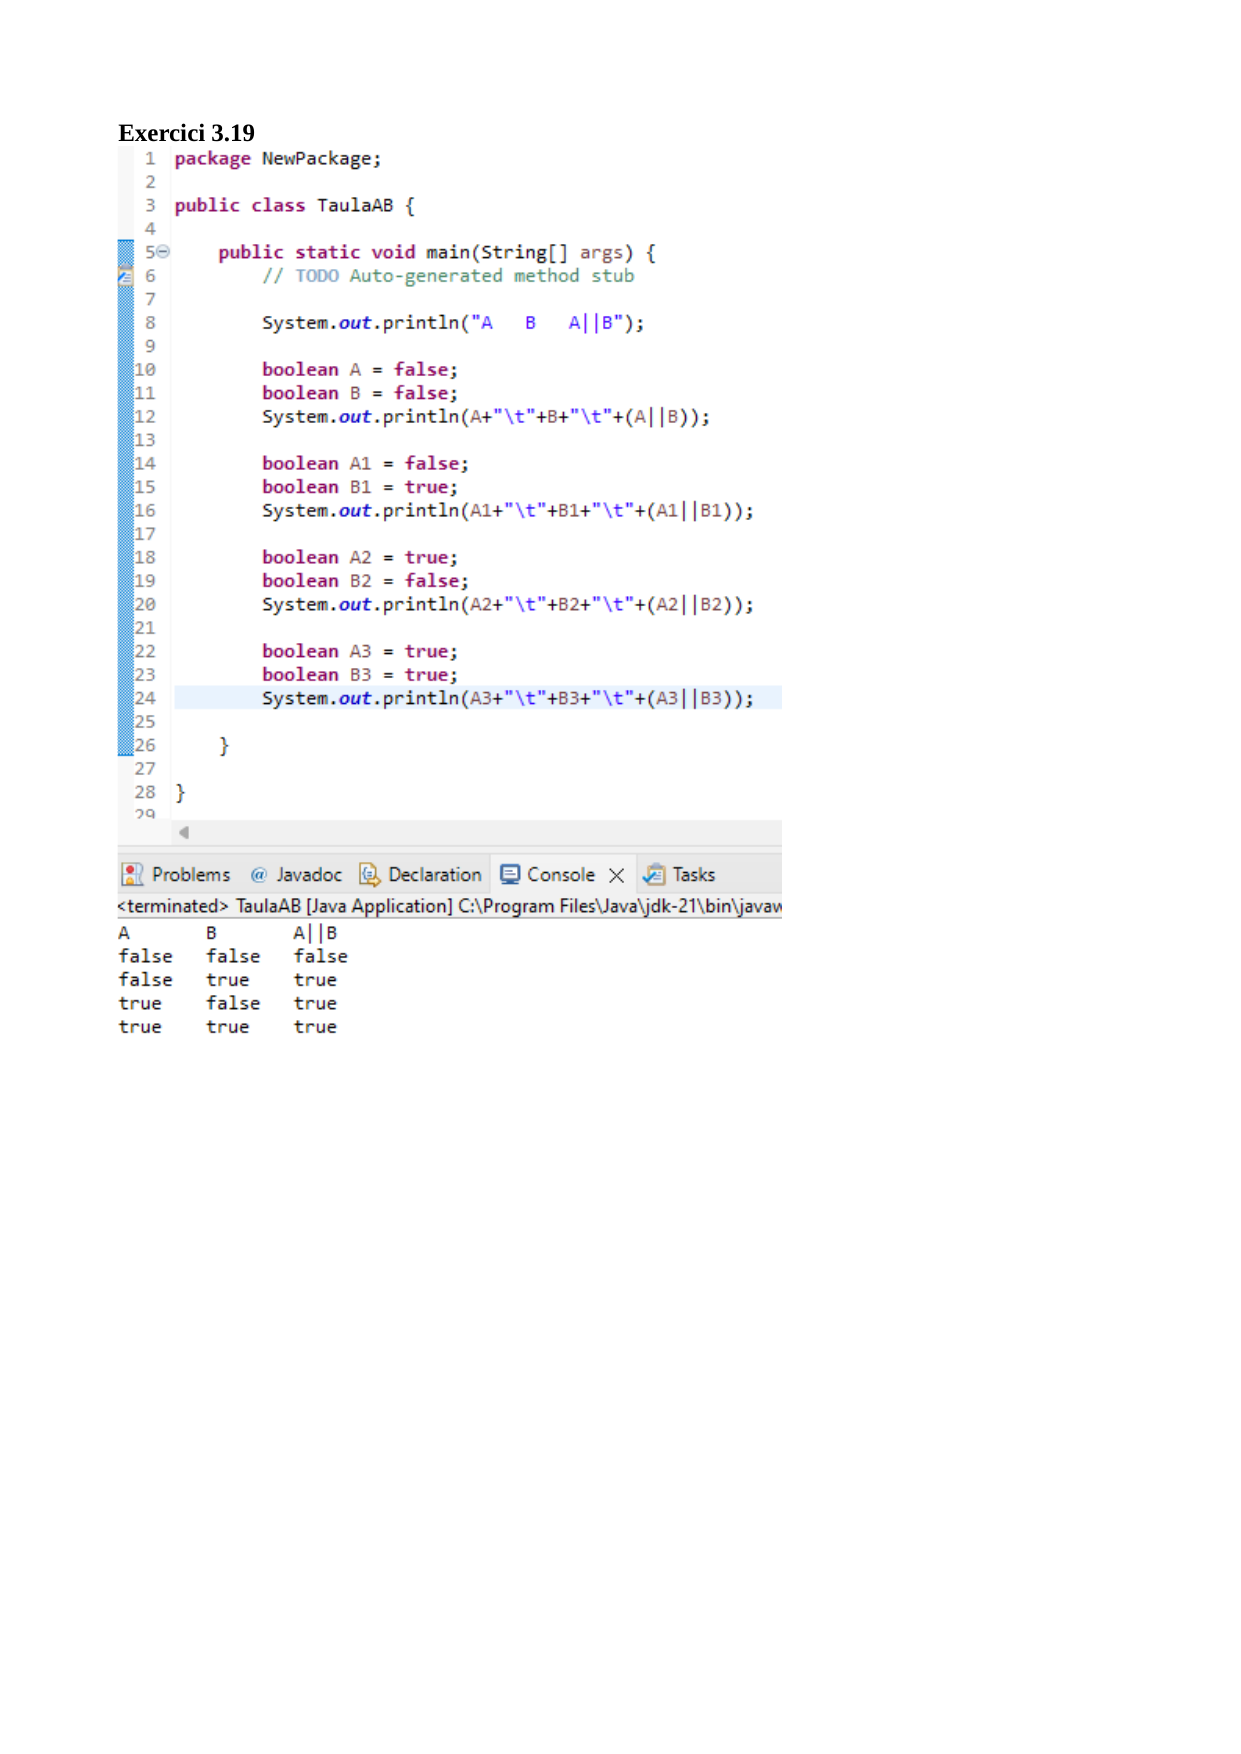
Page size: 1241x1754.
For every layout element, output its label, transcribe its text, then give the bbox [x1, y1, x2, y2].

text Exercici 3.19 [118, 118, 1122, 147]
picture [117, 146, 782, 1041]
